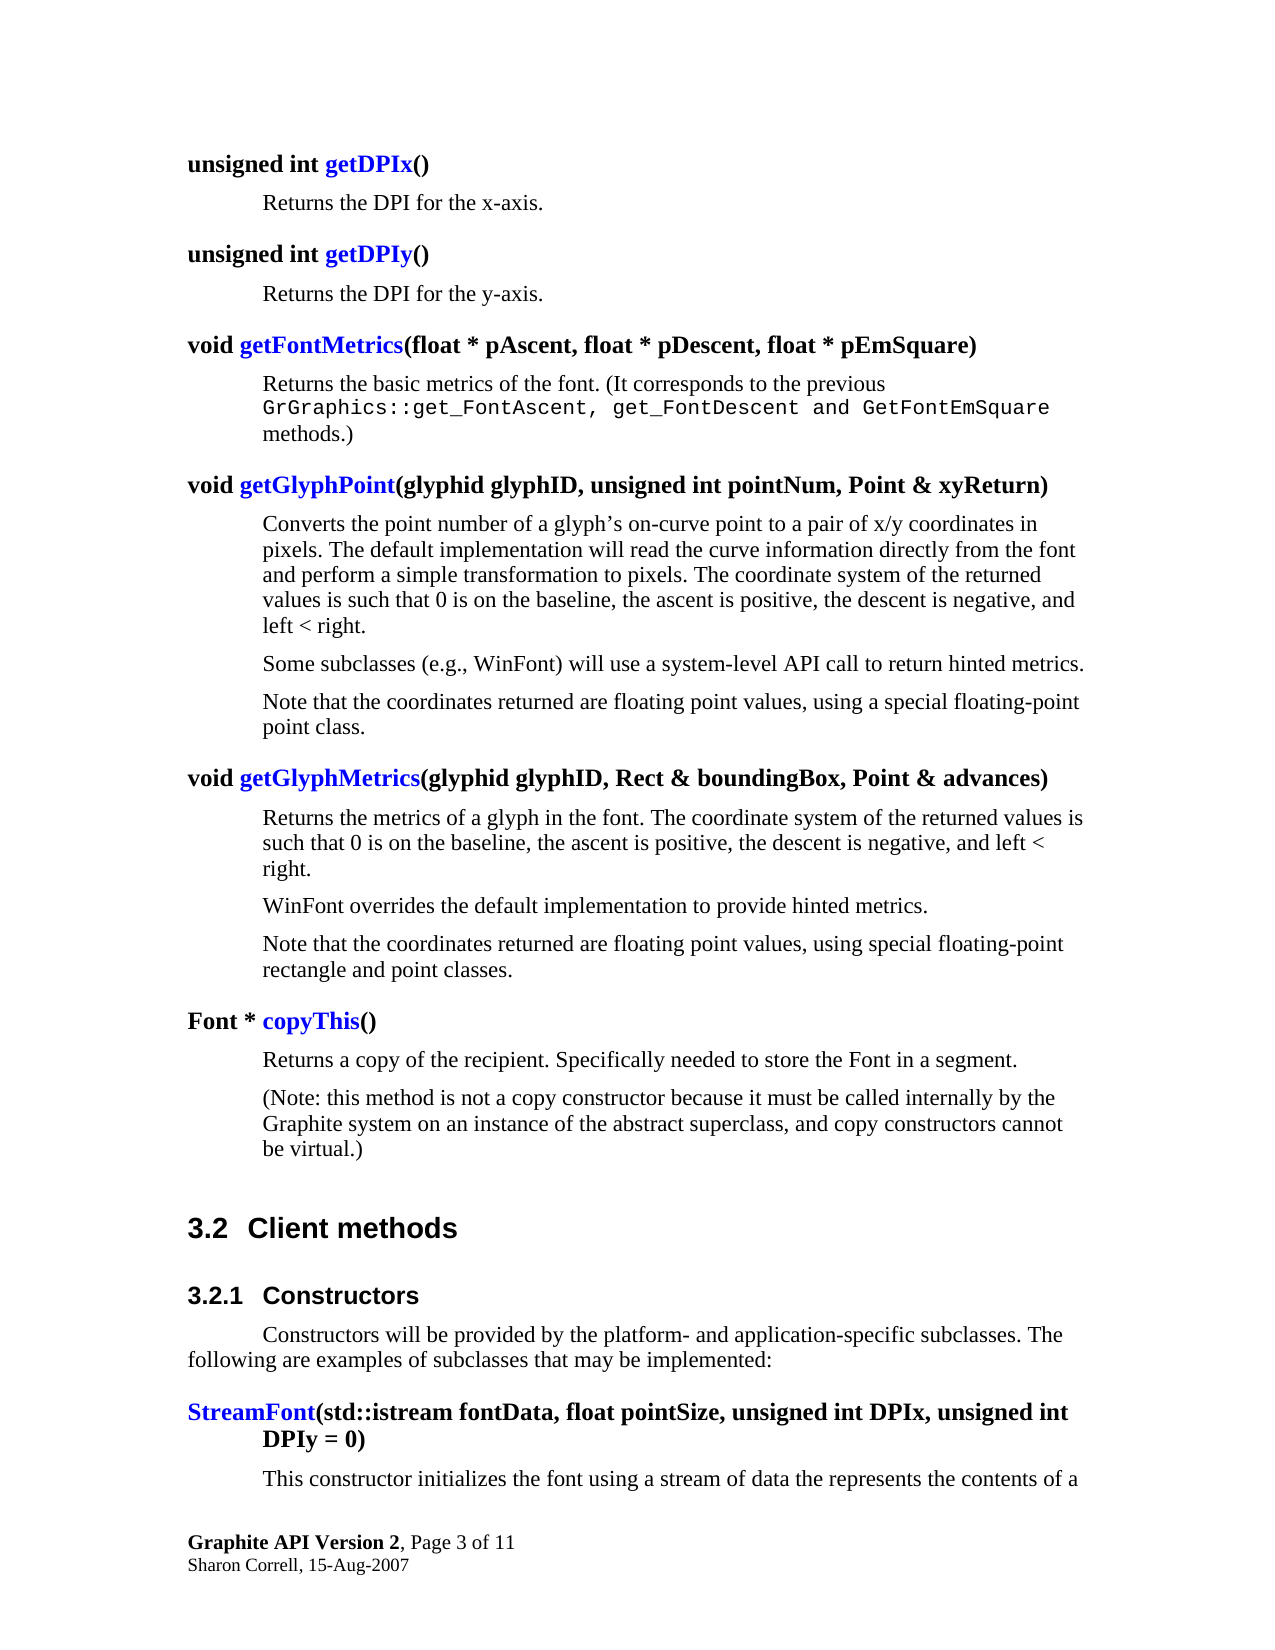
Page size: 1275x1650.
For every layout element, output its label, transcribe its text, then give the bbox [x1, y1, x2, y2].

text void getFontMetrics(float * pAscent, float * pDescent, float * pEmSquare) [187, 331, 1087, 359]
text Note that the coordinates returned are floating point values, using special floating-point rectangle and point classes. [262, 931, 1087, 982]
text void getGlyphPoint(glyphid glyphID, unsigned int pointNum, Point & xyReturn) [187, 471, 1087, 499]
text Font * copyThis() [187, 1007, 1087, 1035]
text unsigned int getDPIx() [187, 150, 1087, 178]
text Constructors will be provided by the platform- and application-specific subclasses. The following are examples of subclasses that may be implemented: [187, 1322, 1087, 1373]
text StreamFont(std::istream fontData, float pointSize, unsigned int DPIx, unsigned int DPIy = 0) [187, 1398, 1087, 1453]
text Returns the basic metrics of the font. (It corresponds to the previous GrGraphics::get_FontAscent, get_FontDescent and GetFontEmSquare methods.) [262, 371, 1087, 446]
text Returns the metrics of a glyph in the font. The coordinate system of the returned values is such that 0 is on the baseline, the ascent is positive, the descent is negative, and left < right. [262, 805, 1087, 881]
text Returns the DPI for the x-axis. [262, 190, 1087, 216]
text Returns a copy of the recipient. Specifically needed to store the Font in a segment. [262, 1047, 1087, 1073]
subtitle Client methods [187, 1212, 1087, 1244]
text Note that the coordinates returned are floating point values, using a special floating-point point class. [262, 689, 1087, 739]
text void getGlyphMetrics(glyphid glyphID, Rect & boundingBox, Point & advances) [187, 764, 1087, 792]
text Returns the DPI for the y-axis. [262, 281, 1087, 306]
text This constructor initializes the font using a stream of data the represents the contents of a [262, 1466, 1087, 1491]
text Converts the point number of a glyph’s on-curve point to a pair of x/y coordinates in pixels. The default implementation will read the curve information directly from the font and perform a simple transformation to pixels. The coordinate system of the returned values is such that 0 is on the baseline, the ascent is positive, the descent is negative, and left < right. [262, 511, 1087, 638]
text unsigned int getDPIy() [187, 241, 1087, 268]
subtitle Constructors [187, 1282, 1087, 1309]
text (Note: this method is not a copy constructor because it must be called internally by the Graphite system on an instance of the abstract superclass, and copy constructors cannot be virtual.) [262, 1085, 1087, 1162]
text Some subclasses (e.g., WinFont) will use a system-level API call to return hinted metrics. [262, 651, 1087, 676]
text WinFont overrides the default implementation to provide hinted metrics. [262, 893, 1087, 919]
